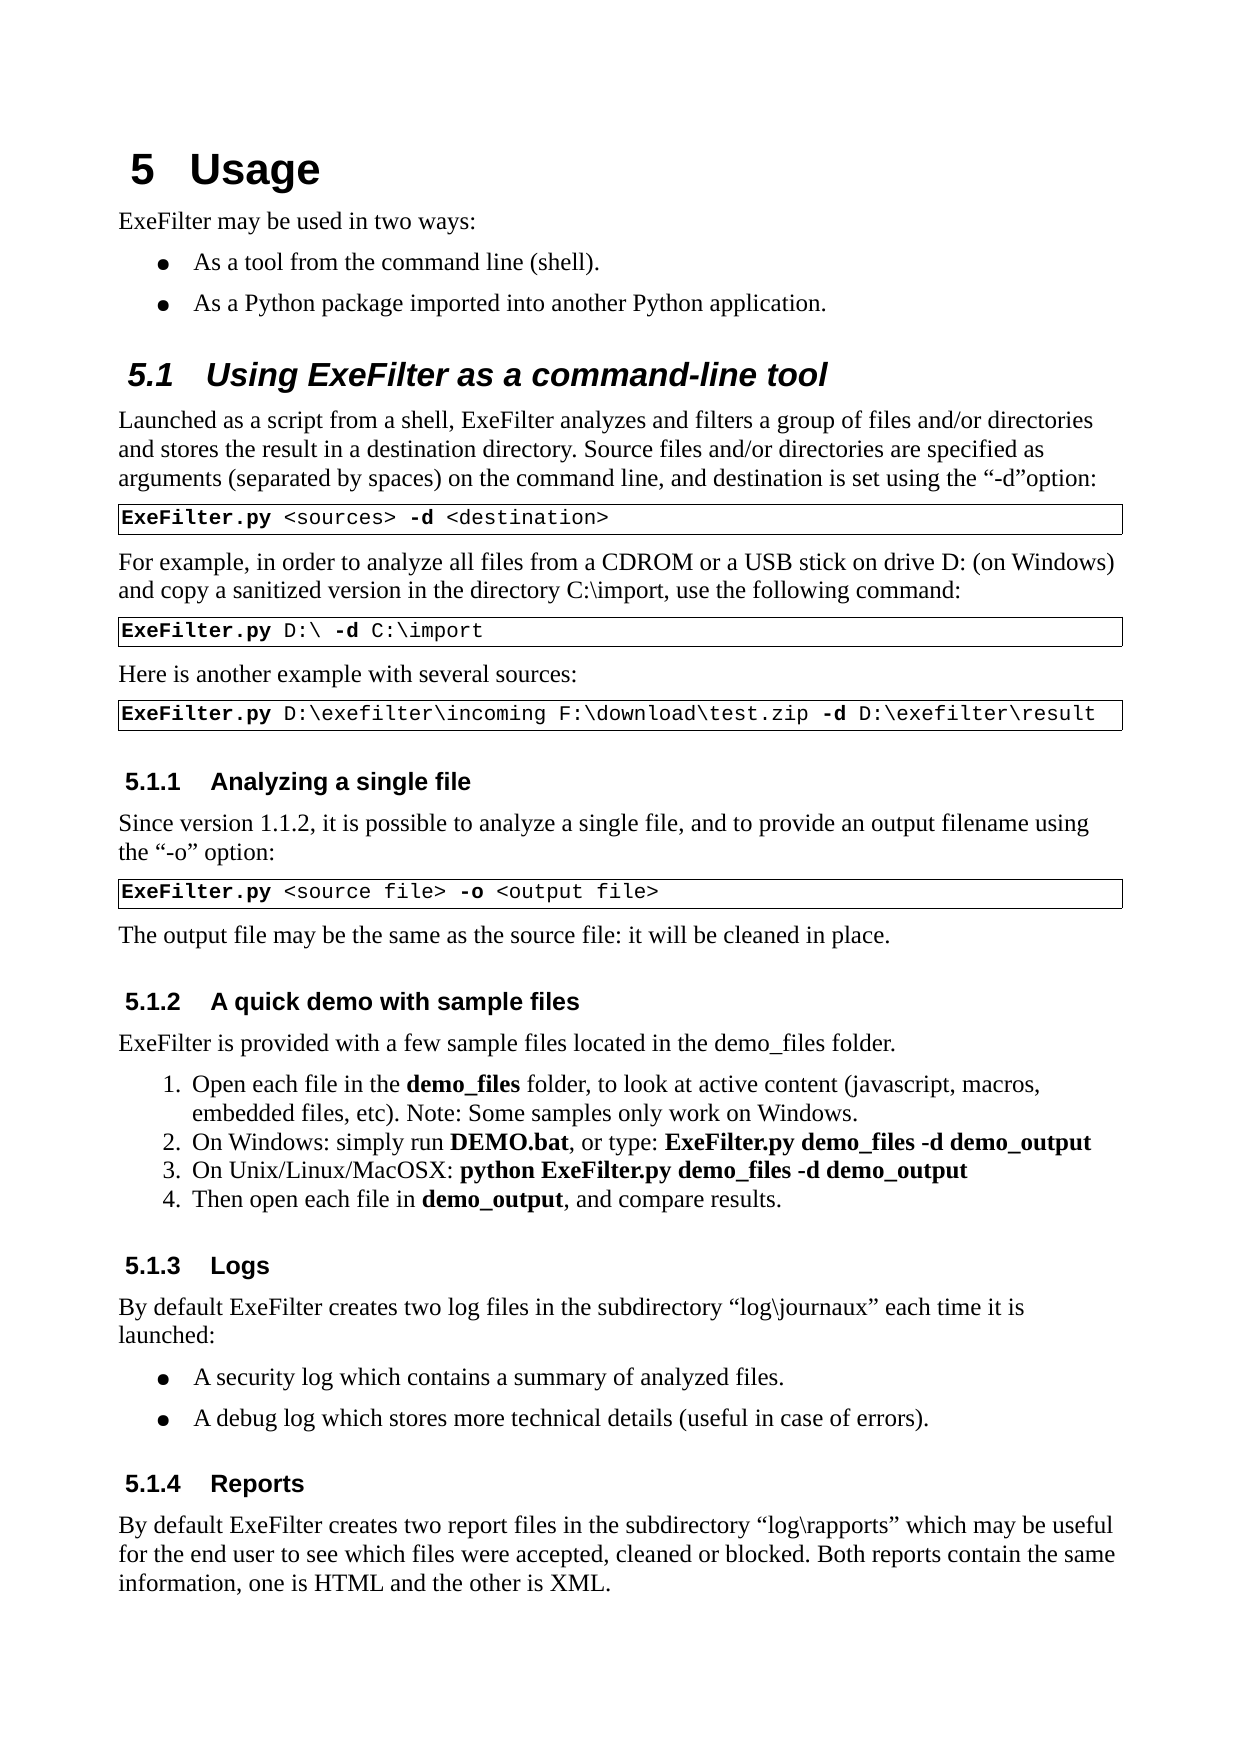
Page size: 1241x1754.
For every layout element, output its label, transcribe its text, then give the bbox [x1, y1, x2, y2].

list A debug log which stores more technical details (useful in case of errors). [156, 1403, 1122, 1432]
text Since version 1.1.2, it is possible to analyze a single file, and to provide an output filename using the “-o” option: [118, 808, 1122, 866]
list A security log which contains a summary of analyzed files. [156, 1362, 1122, 1391]
list As a Python package imported into another Python application. [156, 288, 1122, 317]
text ExeFilter.py D:\exefilter\incoming F:\download\test.zip -d D:\exefilter\result [119, 701, 1122, 730]
text The output file may be the same as the source file: it will be cleaned in place. [118, 921, 1122, 949]
subtitle A quick demo with sample files [118, 987, 1122, 1016]
text Launched as a script from a shell, ExeFilter analyzes and filters a group of files and/or directories and stores the result in a destination directory. Source files and/or directories are specified as arguments (separated by spaces) on the command line, and destination is set using the “-d”option: [118, 406, 1122, 492]
text ExeFilter.py <sources> -d <destination> [119, 505, 1122, 534]
subtitle Using ExeFilter as a command-line tool [118, 355, 1122, 393]
subtitle Usage [118, 143, 1122, 193]
text ExeFilter is provided with a few sample files located in the demo_files folder. [118, 1028, 1122, 1057]
text ExeFilter may be used in two ways: [118, 206, 1122, 235]
subtitle Logs [118, 1251, 1122, 1279]
list On Windows: simply run DEMO.bat, or type: ExeFilter.py demo_files -d demo_output [162, 1127, 1122, 1156]
text Here is another example with several sources: [118, 659, 1122, 687]
list As a tool from the command line (shell). [156, 247, 1122, 276]
list On Unix/Linux/MacOSX: python ExeFilter.py demo_files -d demo_output [162, 1156, 1122, 1184]
text By default ExeFilter creates two log files in the subdirectory “log\journaux” each time it is launched: [118, 1292, 1122, 1349]
text By default ExeFilter creates two report files in the subdirectory “log\rapports” which may be useful for the end user to see which files were accepted, cleaned or blocked. Both reports contain the same information, one is HTML and the other is XML. [118, 1511, 1122, 1597]
text ExeFilter.py D:\ -d C:\import [119, 618, 1122, 646]
list Then open each file in demo_output, and compare results. [162, 1184, 1122, 1213]
list Open each file in the demo_files folder, to look at active content (javascript, macros, embedded files, etc). Note: Some samples only work on Windows. [162, 1069, 1122, 1127]
subtitle Analyzing a single file [118, 767, 1122, 796]
text For example, in order to analyze all files from a CDROM or a USB stick on drive D: (on Windows) and copy a sanitized version in the directory C:\import, use the following command: [118, 547, 1122, 604]
subtitle Reports [118, 1469, 1122, 1498]
text ExeFilter.py <source file> -o <output file> [119, 880, 1122, 908]
